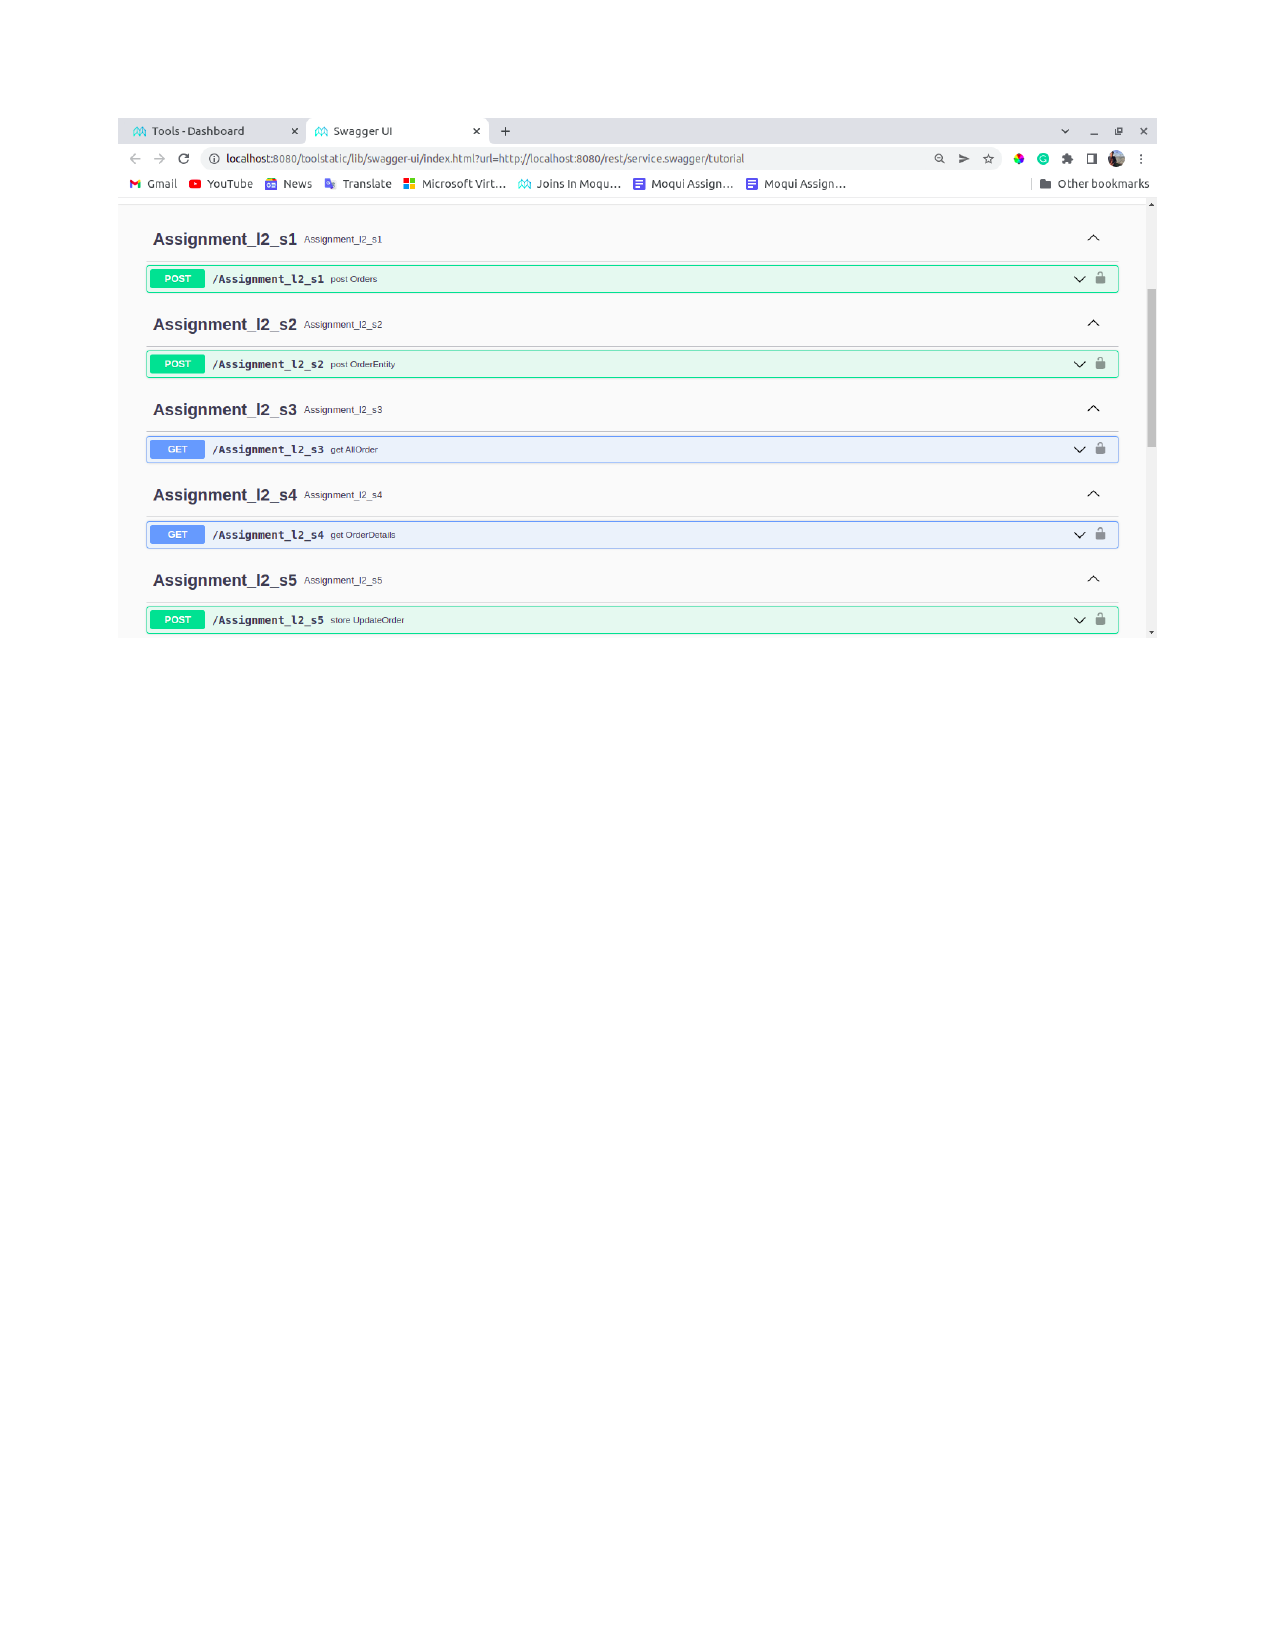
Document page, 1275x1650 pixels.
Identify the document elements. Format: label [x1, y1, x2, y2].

picture [118, 118, 1157, 638]
